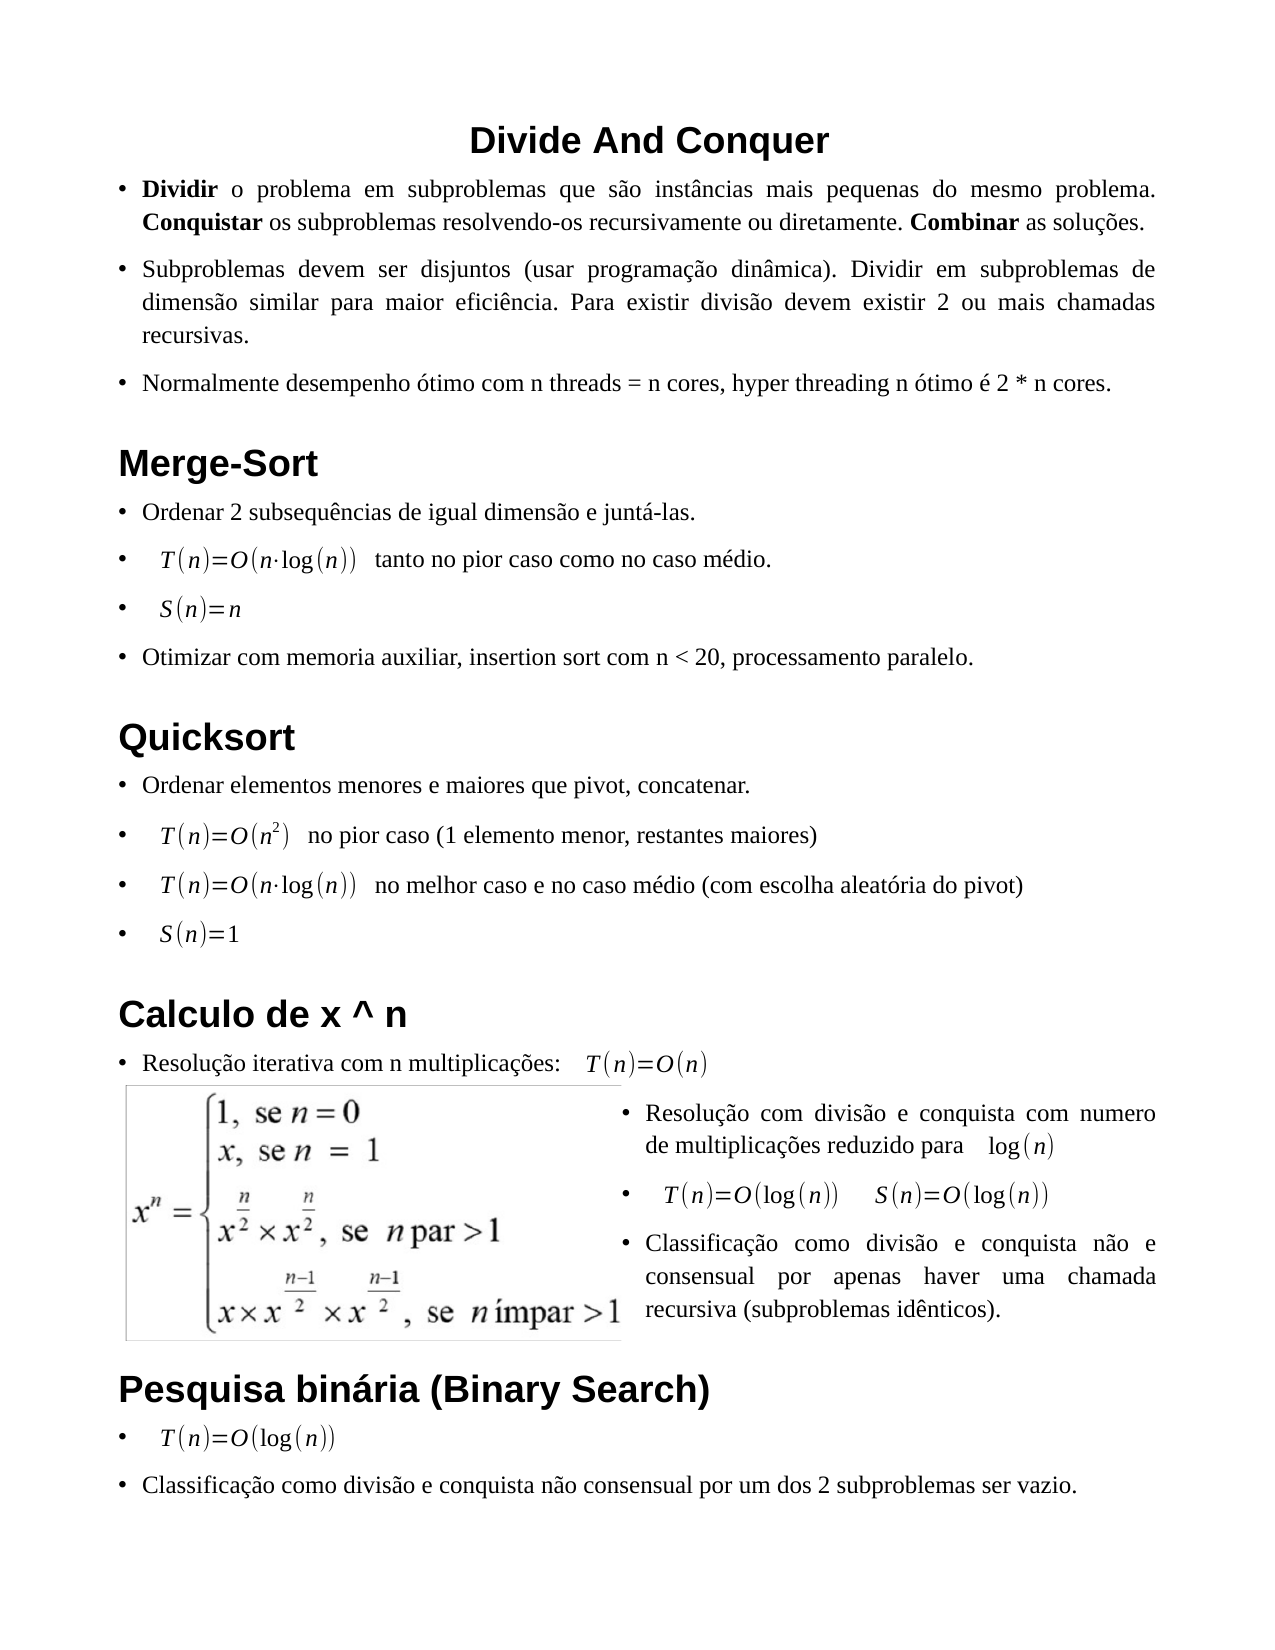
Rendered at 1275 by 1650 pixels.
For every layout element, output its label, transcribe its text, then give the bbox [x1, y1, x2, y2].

list Subproblemas devem ser disjuntos (usar programação dinâmica). Dividir em subproblemas de dimensão similar para maior eficiência. Para existir divisão devem existir 2 ou mais chamadas recursivas. [118, 254, 1157, 349]
subtitle Calculo de x ^ n [118, 992, 1157, 1036]
subtitle Merge-Sort [118, 441, 1157, 484]
list no melhor caso e no caso médio (com escolha aleatória do pivot) [118, 870, 1157, 900]
subtitle Pesquisa binária (Binary Search) [118, 1367, 1157, 1410]
subtitle Quicksort [118, 714, 1157, 758]
list no pior caso (1 elemento menor, restantes maiores) [118, 818, 1157, 851]
list Classificação como divisão e conquista não e consensual por apenas haver uma chamada recursiva (subproblemas idênticos). [622, 1228, 1157, 1323]
list Normalmente desempenho ótimo com n threads = n cores, hyper threading n ótimo é 2 * n cores. [118, 368, 1157, 397]
list Resolução com divisão e conquista com numero de multiplicações reduzido para [622, 1098, 1157, 1161]
list Ordenar elementos menores e maiores que pivot, concatenar. [118, 770, 1157, 799]
list Classificação como divisão e conquista não consensual por um dos 2 subproblemas ser vazio. [118, 1471, 1157, 1499]
list Dividir o problema em subproblemas que são instâncias mais pequenas do mesmo problema. Conquistar os subproblemas resolvendo-os recursivamente ou diretamente. Combinar as soluções. [118, 174, 1157, 236]
subtitle Divide And Conquer [118, 118, 1157, 161]
list Otimizar com memoria auxiliar, insertion sort com n < 20, processamento paralelo. [118, 642, 1157, 670]
list Ordenar 2 subsequências de igual dimensão e juntá-las. [118, 497, 1157, 526]
list Resolução iterativa com n multiplicações: [118, 1048, 1157, 1079]
list tanto no pior caso como no caso médio. [118, 544, 1157, 575]
picture [125, 1085, 622, 1341]
